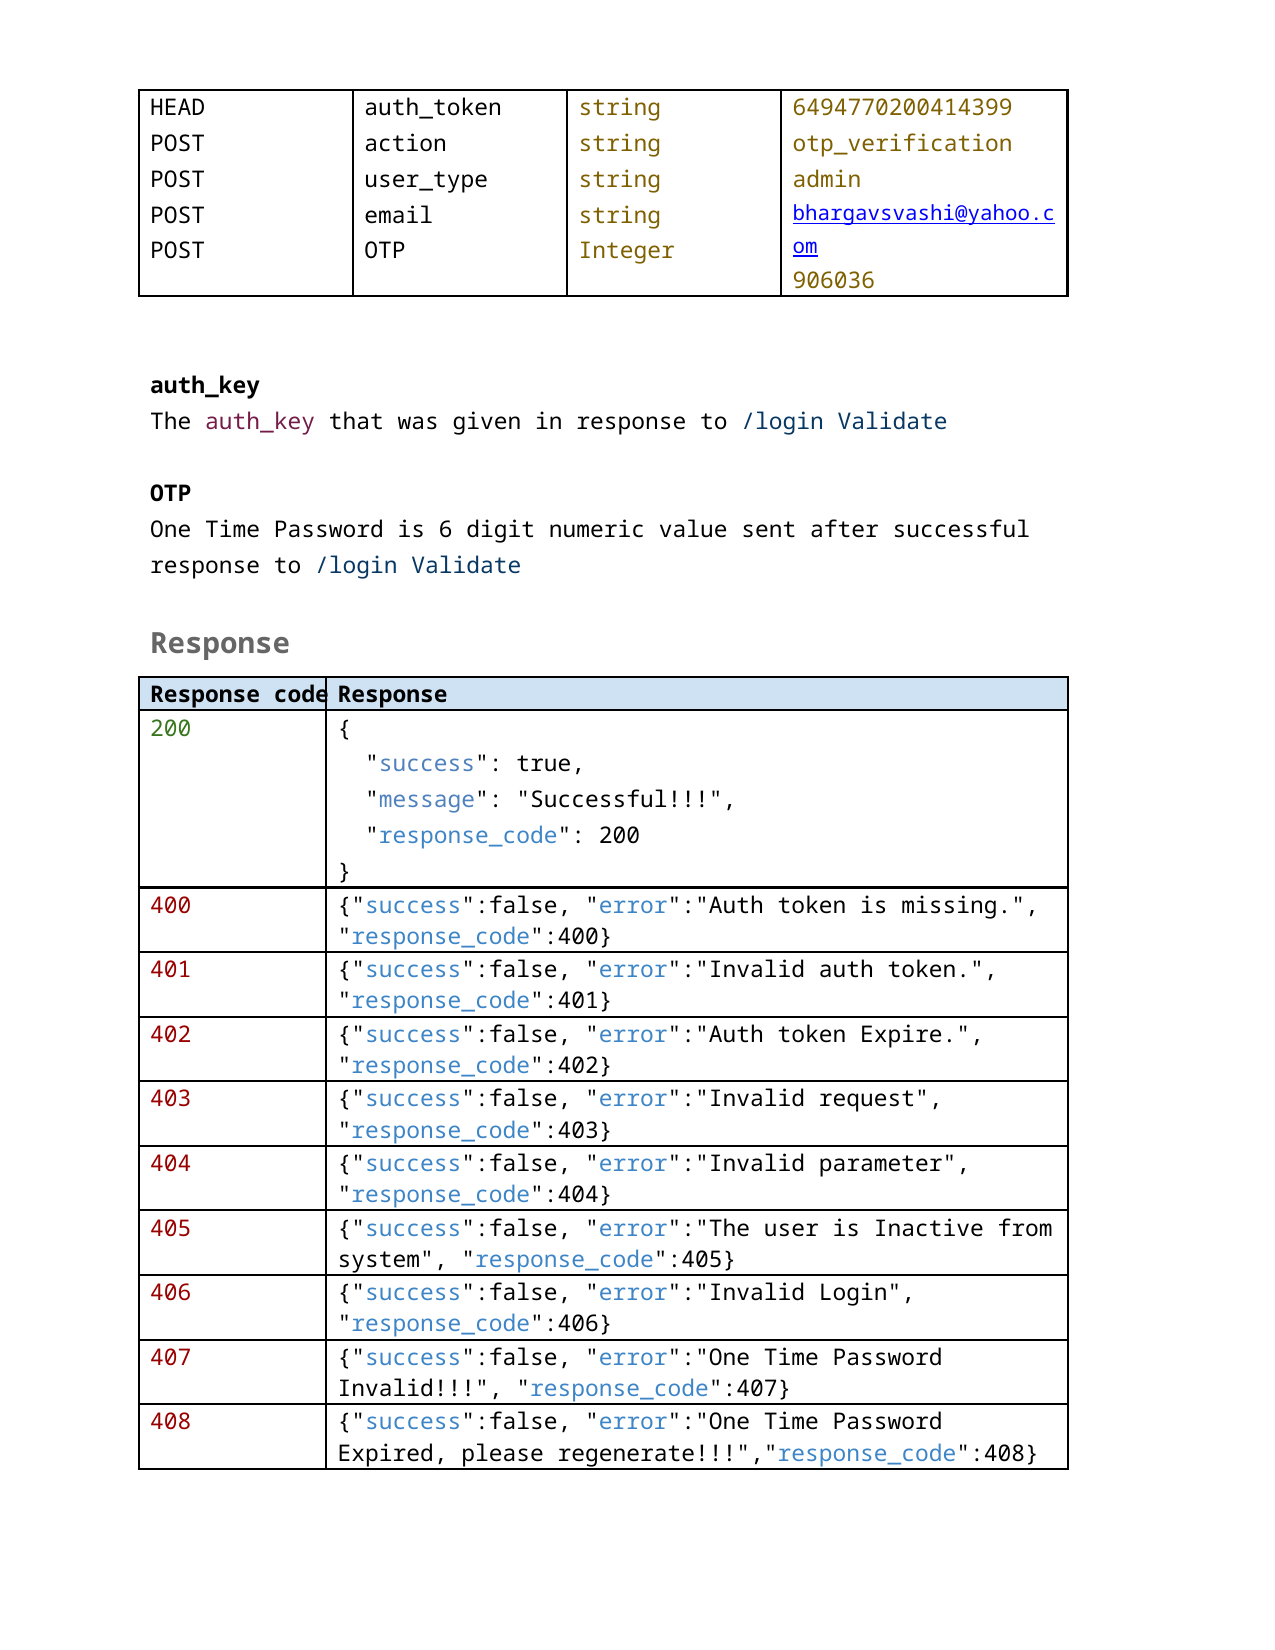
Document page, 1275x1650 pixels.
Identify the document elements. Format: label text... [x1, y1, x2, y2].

table_cell string string string string Integer [568, 91, 780, 295]
table_cell 407 [140, 1341, 325, 1403]
table_cell {"success":false, "error":"One Time Password Invalid!!!", "response_code":407} [327, 1341, 1067, 1403]
table_cell 401 [140, 953, 325, 1016]
table_cell auth_token action user_type email OTP [354, 91, 566, 295]
text auth_key [150, 369, 1125, 400]
table_cell 400 [140, 889, 325, 951]
table_cell {"success":false, "error":"Invalid Login", "response_code":406} [327, 1276, 1067, 1338]
table_cell {"success":false, "error":"Invalid parameter", "response_code":404} [327, 1147, 1067, 1209]
table_cell 406 [140, 1276, 325, 1338]
table_header Response [327, 678, 1067, 709]
table_cell 402 [140, 1018, 325, 1080]
table_cell {"success":false, "error":"Invalid request", "response_code":403} [327, 1082, 1067, 1145]
text One Time Password is 6 digit numeric value sent after successful response to /login Validate [150, 513, 1125, 580]
table_cell {"success":false, "error":"The user is Inactive from system", "response_code":405} [327, 1211, 1067, 1274]
subtitle Response [150, 622, 1152, 662]
table_cell HEAD POST POST POST POST [140, 91, 352, 295]
table_cell {"success":false, "error":"Auth token is missing.", "response_code":400} [327, 889, 1067, 951]
table_cell {"success":false, "error":"Auth token Expire.", "response_code":402} [327, 1018, 1067, 1080]
table_cell 408 [140, 1405, 325, 1468]
table_cell 403 [140, 1082, 325, 1145]
table_cell { "success": true, "message": "Successful!!!", "response_code": 200 } [327, 711, 1067, 886]
text OTP [150, 477, 1125, 508]
table_cell {"success":false, "error":"One Time Password Expired, please regenerate!!!","response_code":408} [327, 1405, 1067, 1468]
table_cell 404 [140, 1147, 325, 1209]
table_cell {"success":false, "error":"Invalid auth token.", "response_code":401} [327, 953, 1067, 1016]
text The auth_key that was given in response to /login Validate [150, 405, 1125, 436]
table_header Response code [140, 678, 325, 709]
table_cell 6494770200414399 otp_verification admin bhargavsvashi@yahoo.com 906036 [782, 91, 1066, 295]
table_cell 405 [140, 1211, 325, 1274]
table_cell 200 [140, 711, 325, 886]
